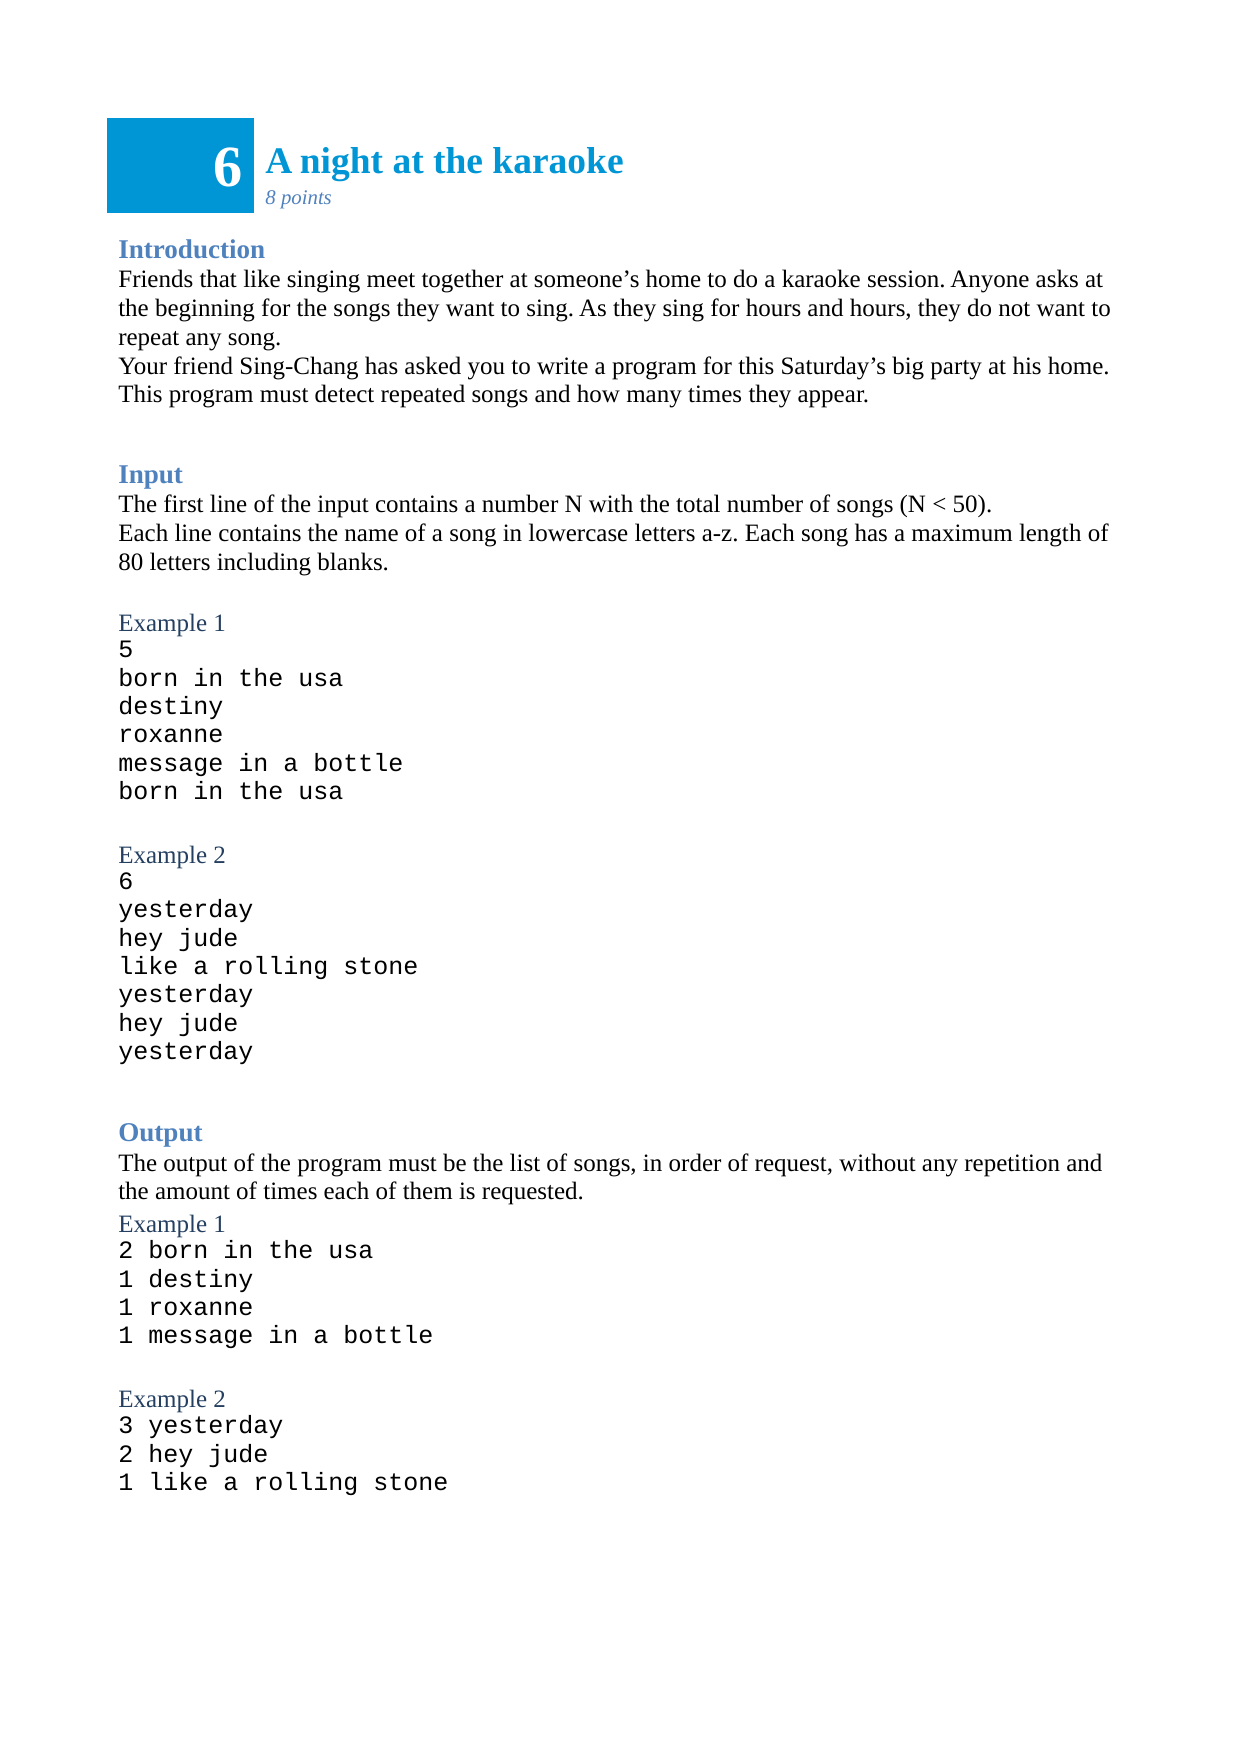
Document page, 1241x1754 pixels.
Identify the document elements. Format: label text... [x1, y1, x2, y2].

text Friends that like singing meet together at someone’s home to do a karaoke session. Anyone asks at the beginning for the songs they want to sing. As they sing for hours and hours, they do not want to repeat any song. [118, 264, 1122, 351]
subtitle Example 2 [118, 1384, 1122, 1413]
text yesterday [118, 982, 1122, 1010]
text The first line of the input contains a number N with the total number of songs (N < 50). [118, 489, 1122, 518]
text 6 [118, 869, 1122, 897]
text 1 like a rolling stone [118, 1470, 1122, 1498]
text born in the usa [118, 665, 1122, 694]
text 3 yesterday [118, 1413, 1122, 1441]
subtitle Introduction [118, 233, 1122, 264]
subtitle Output [118, 1117, 1122, 1148]
text The output of the program must be the list of songs, in order of request, without any repetition and the amount of times each of them is requested. [118, 1148, 1122, 1205]
text 1 roxanne [118, 1295, 1122, 1323]
subtitle Input [118, 458, 1122, 489]
table_header A night at the karaoke [254, 118, 1125, 182]
text 1 message in a bottle [118, 1323, 1122, 1351]
text hey jude [118, 1010, 1122, 1039]
text 5 [118, 637, 1122, 665]
text yesterday [118, 1039, 1122, 1067]
text born in the usa [118, 779, 1122, 807]
text 2 hey jude [118, 1441, 1122, 1470]
text yesterday [118, 897, 1122, 925]
subtitle Example 1 [118, 1209, 1122, 1238]
text like a rolling stone [118, 954, 1122, 982]
table_cell 8 points [254, 182, 1125, 213]
text 1 destiny [118, 1266, 1122, 1295]
text 2 born in the usa [118, 1238, 1122, 1266]
text hey jude [118, 925, 1122, 954]
text Each line contains the name of a song in lowercase letters a-z. Each song has a maximum length of 80 letters including blanks. [118, 518, 1122, 575]
text destiny [118, 694, 1122, 722]
text roxanne [118, 722, 1122, 750]
text Your friend Sing-Chang has asked you to write a program for this Saturday’s big party at his home. This program must detect repeated songs and how many times they appear. [118, 351, 1122, 408]
table_header 6 [107, 118, 254, 213]
subtitle Example 1 [118, 608, 1122, 637]
subtitle Example 2 [118, 840, 1122, 869]
text message in a bottle [118, 750, 1122, 779]
